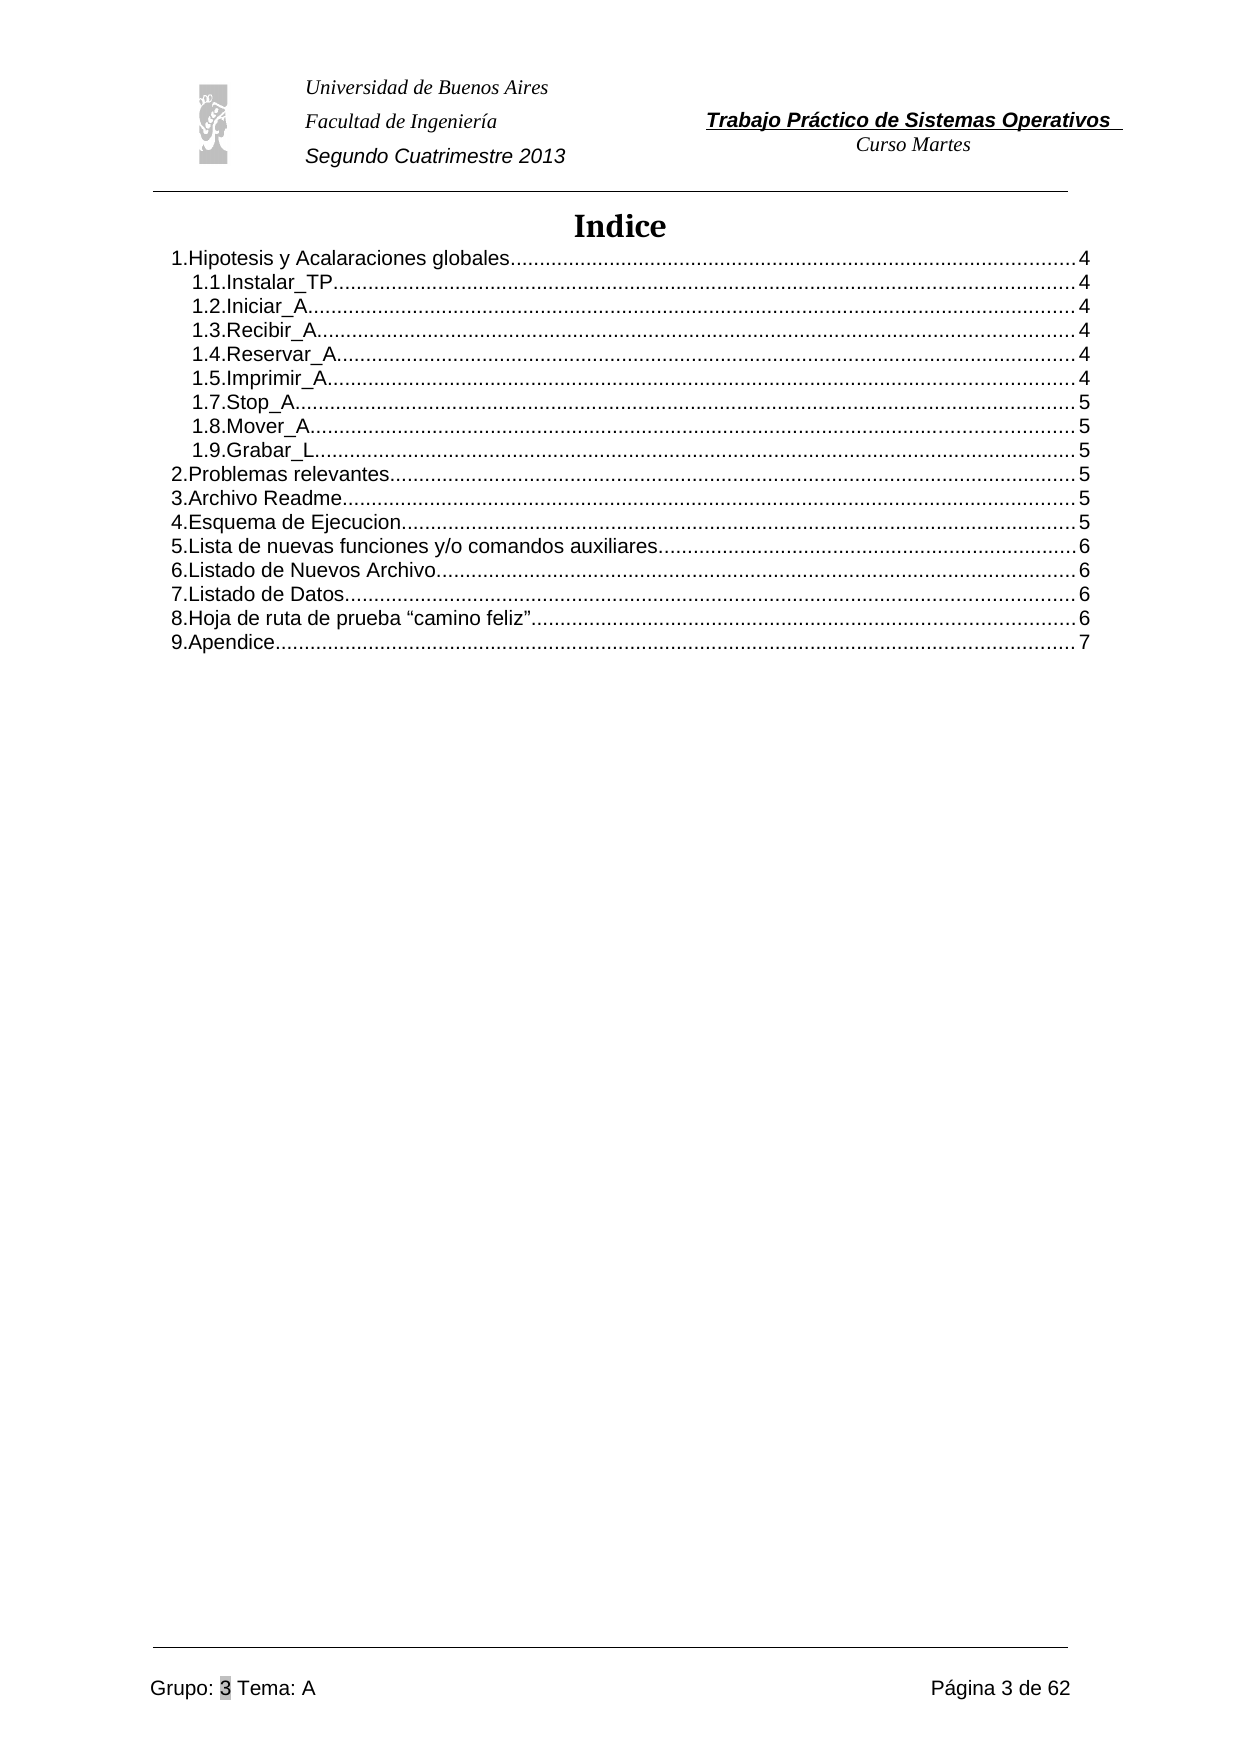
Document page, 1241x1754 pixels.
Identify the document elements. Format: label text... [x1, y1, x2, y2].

text 1.1.Instalar_TP 4 [192, 270, 1090, 294]
text 9.Apendice. 7 [171, 629, 1090, 653]
text 3.Archivo Readme. 5 [171, 486, 1090, 510]
subtitle Indice [150, 208, 1090, 246]
text 6.Listado de Nuevos Archivo. 6 [171, 558, 1090, 582]
text 1.7.Stop_A 5 [192, 390, 1090, 414]
text 2.Problemas relevantes. 5 [171, 462, 1090, 486]
text 1.2.Iniciar_A 4 [192, 294, 1090, 318]
text 1.9.Grabar_L 5 [192, 438, 1090, 462]
text 4.Esquema de Ejecucion. 5 [171, 510, 1090, 534]
text 1.4.Reservar_A 4 [192, 342, 1090, 366]
text 1.3.Recibir_A 4 [192, 318, 1090, 342]
text 8.Hoja de ruta de prueba “camino feliz” 6 [171, 606, 1090, 629]
picture [198, 82, 231, 166]
text 1.8.Mover_A. 5 [192, 414, 1090, 438]
text 7.Listado de Datos. 6 [171, 582, 1090, 606]
text 5.Lista de nuevas funciones y/o comandos auxiliares. 6 [171, 534, 1090, 558]
text 1.Hipotesis y Acalaraciones globales 4 [171, 246, 1090, 270]
text 1.5.Imprimir_A 4 [192, 366, 1090, 390]
